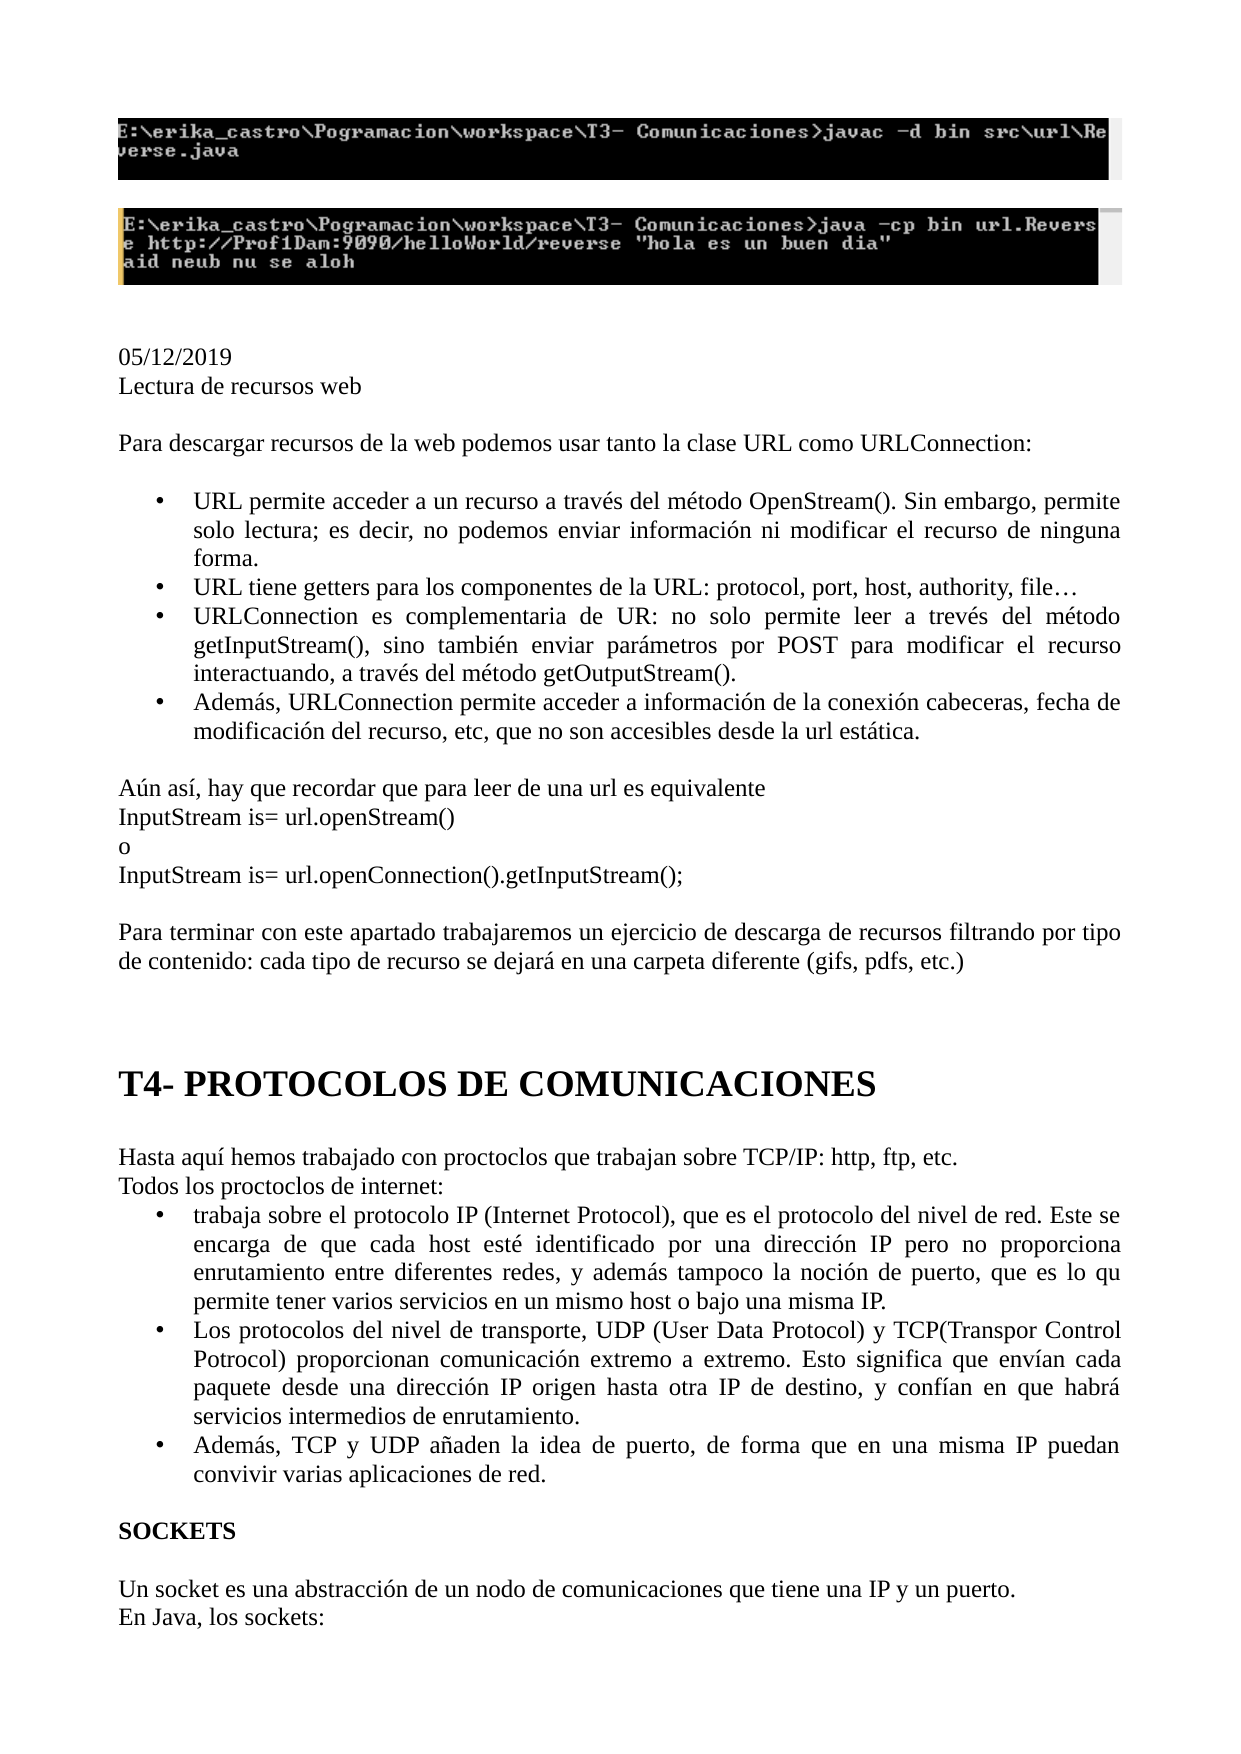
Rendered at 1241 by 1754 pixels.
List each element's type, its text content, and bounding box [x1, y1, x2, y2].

list URL permite acceder a un recurso a través del método OpenStream(). Sin embargo, permite solo lectura; es decir, no podemos enviar información ni modificar el recurso de ninguna forma. [156, 486, 1122, 572]
text Un socket es una abstracción de un nodo de comunicaciones que tiene una IP y un puerto. [118, 1574, 1122, 1602]
text Lectura de recursos web [118, 371, 1122, 400]
text InputStream is= url.openStream() [118, 802, 1122, 831]
text Todos los proctoclos de internet: [118, 1171, 1122, 1200]
list URLConnection es complementaria de UR: no solo permite leer a trevés del método getInputStream(), sino también enviar parámetros por POST para modificar el recurso interactuando, a través del método getOutputStream(). [156, 601, 1122, 687]
list Además, URLConnection permite acceder a información de la conexión cabeceras, fecha de modificación del recurso, etc, que no son accesibles desde la url estática. [156, 687, 1122, 745]
list Los protocolos del nivel de transporte, UDP (User Data Protocol) y TCP(Transpor Control Potrocol) proporcionan comunicación extremo a extremo. Esto significa que envían cada paquete desde una dirección IP origen hasta otra IP de destino, y confían en que habrá servicios intermedios de enrutamiento. [156, 1315, 1122, 1430]
picture [118, 208, 1123, 285]
text Hasta aquí hemos trabajado con proctoclos que trabajan sobre TCP/IP: http, ftp, etc. [118, 1142, 1122, 1171]
text Aún así, hay que recordar que para leer de una url es equivalente [118, 773, 1122, 802]
list URL tiene getters para los componentes de la URL: protocol, port, host, authority, file… [156, 572, 1122, 601]
text 05/12/2019 [118, 342, 1122, 371]
text En Java, los sockets: [118, 1602, 1122, 1631]
picture [118, 118, 1123, 180]
text SOCKETS [118, 1516, 1122, 1545]
text Para descargar recursos de la web podemos usar tanto la clase URL como URLConnection: [118, 428, 1122, 457]
text T4- PROTOCOLOS DE COMUNICACIONES [118, 1061, 1122, 1104]
text Para terminar con este apartado trabajaremos un ejercicio de descarga de recursos filtrando por tipo de contenido: cada tipo de recurso se dejará en una carpeta diferente (gifs, pdfs, etc.) [118, 917, 1122, 975]
list Además, TCP y UDP añaden la idea de puerto, de forma que en una misma IP puedan convivir varias aplicaciones de red. [156, 1430, 1122, 1487]
list trabaja sobre el protocolo IP (Internet Protocol), que es el protocolo del nivel de red. Este se encarga de que cada host esté identificado por una dirección IP pero no proporciona enrutamiento entre diferentes redes, y además tampoco la noción de puerto, que es lo qu permite tener varios servicios en un mismo host o bajo una misma IP. [156, 1200, 1122, 1315]
text o [118, 831, 1122, 860]
text InputStream is= url.openConnection().getInputStream(); [118, 860, 1122, 888]
